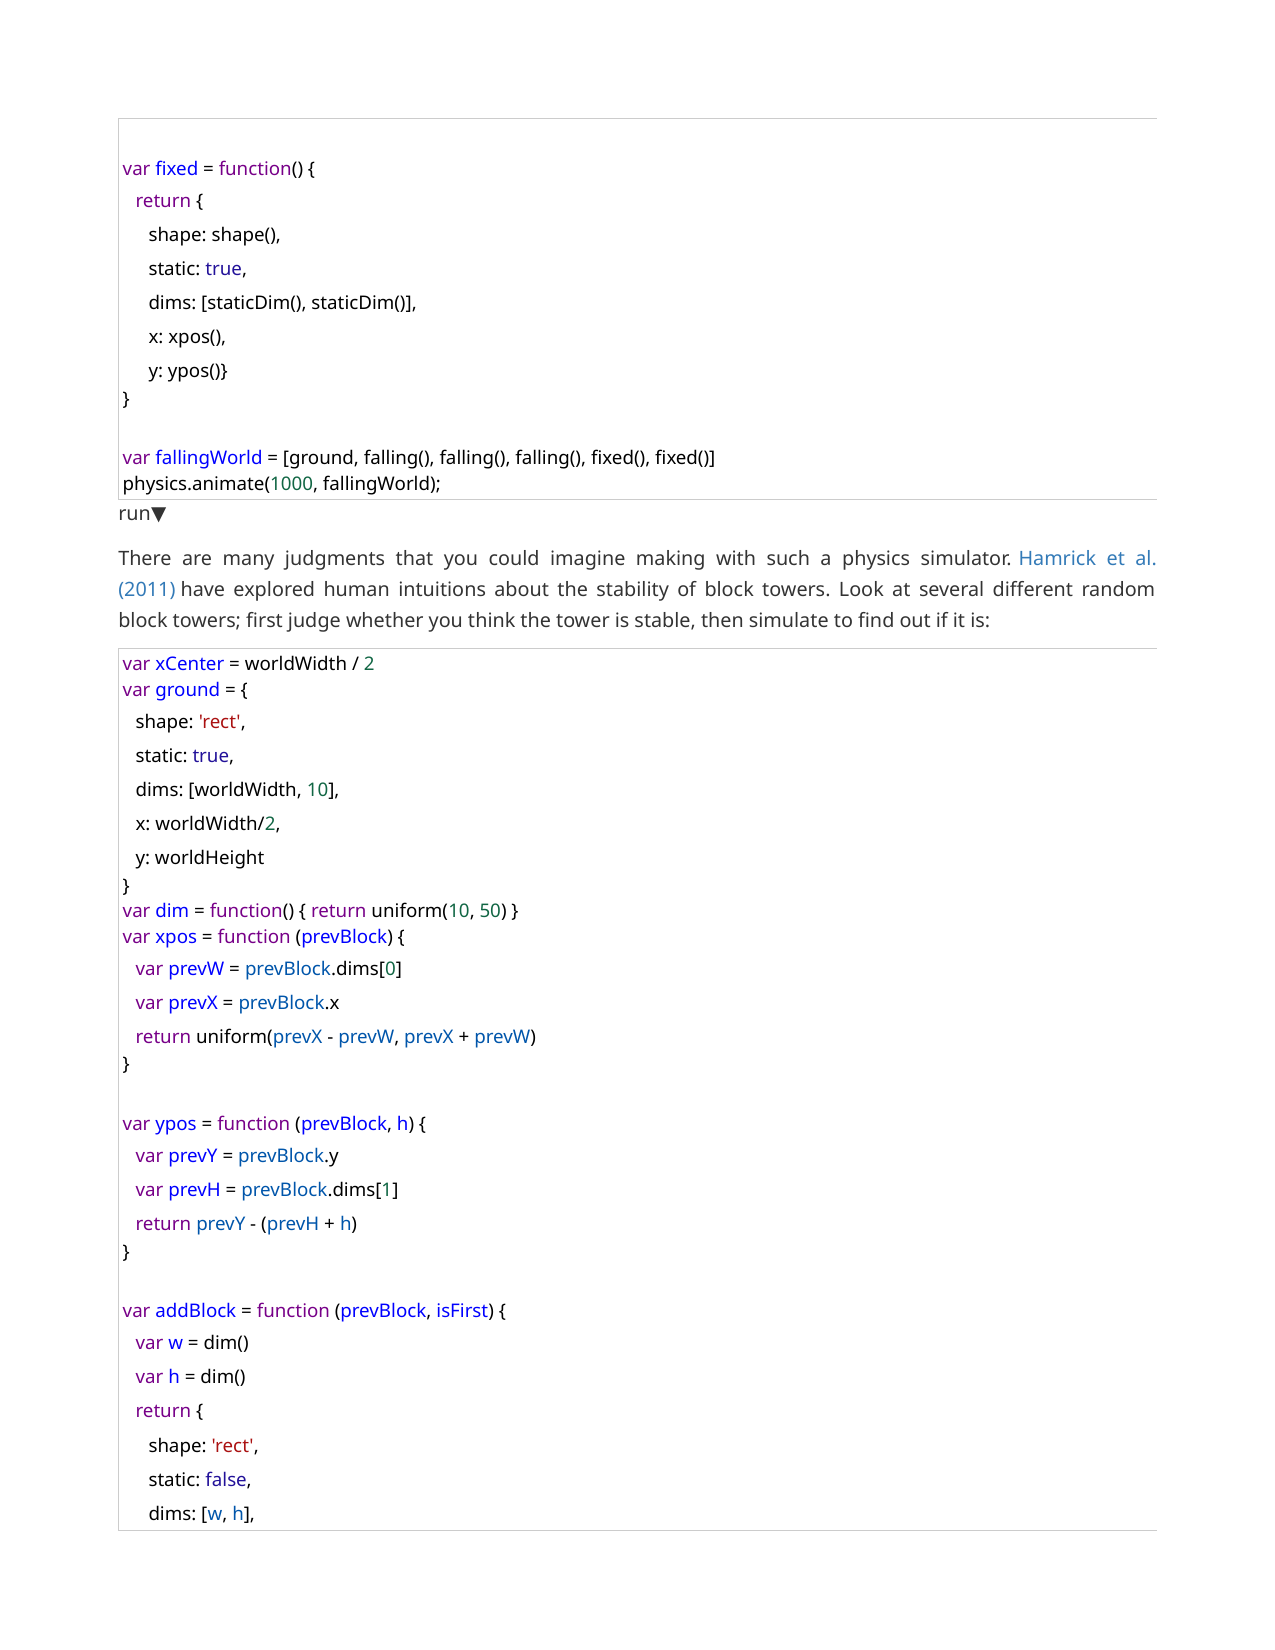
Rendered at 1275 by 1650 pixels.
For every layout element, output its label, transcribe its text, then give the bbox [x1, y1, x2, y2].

text run▼ [118, 500, 1157, 526]
text var ground = { [119, 673, 1157, 698]
text shape: 'rect', [119, 1422, 1157, 1456]
text } [119, 869, 1157, 894]
text var prevH = prevBlock.dims[1] [119, 1167, 1157, 1201]
text return prevY - (prevH + h) [119, 1201, 1157, 1235]
text ​ [119, 1073, 1157, 1107]
text y: worldHeight [119, 835, 1157, 869]
text static: true, [119, 733, 1157, 767]
text var ypos = function (prevBlock, h) { [119, 1107, 1157, 1133]
text x: worldWidth/2, [119, 801, 1157, 835]
text var prevW = prevBlock.dims[0] [119, 945, 1157, 979]
text dims: [staticDim(), staticDim()], [119, 280, 1157, 314]
text ​ [119, 119, 1157, 152]
text ​ [119, 1260, 1157, 1294]
text return uniform(prevX - prevW, prevX + prevW) [119, 1013, 1157, 1048]
text var xpos = function (prevBlock) { [119, 920, 1157, 945]
text var dim = function() { return uniform(10, 50) } [119, 894, 1157, 920]
text var fixed = function() { [119, 152, 1157, 178]
text y: ypos()} [119, 348, 1157, 382]
text } [119, 382, 1157, 408]
text return { [119, 1388, 1157, 1422]
text var addBlock = function (prevBlock, isFirst) { [119, 1294, 1157, 1320]
text var prevX = prevBlock.x [119, 979, 1157, 1013]
text var xCenter = worldWidth / 2 [119, 649, 1157, 673]
text var h = dim() [119, 1354, 1157, 1388]
text There are many judgments that you could imagine making with such a physics simulator. Hamrick et al. (2011) have explored human intuitions about the stability of block towers. Look at several different random block towers; first judge whether you think the tower is stable, then simulate to find out if it is: [118, 544, 1157, 633]
text x: xpos(), [119, 314, 1157, 348]
text } [119, 1235, 1157, 1260]
text ​ [119, 408, 1157, 442]
text static: true, [119, 246, 1157, 280]
text static: false, [119, 1456, 1157, 1490]
text shape: shape(), [119, 212, 1157, 246]
text dims: [w, h], [119, 1490, 1157, 1530]
text dims: [worldWidth, 10], [119, 767, 1157, 801]
text return { [119, 178, 1157, 212]
text var w = dim() [119, 1320, 1157, 1354]
text shape: 'rect', [119, 698, 1157, 733]
text physics.animate(1000, fallingWorld); [119, 467, 1157, 499]
text } [119, 1048, 1157, 1073]
text var fallingWorld = [ground, falling(), falling(), falling(), fixed(), fixed()] [119, 442, 1157, 467]
text var prevY = prevBlock.y [119, 1133, 1157, 1167]
